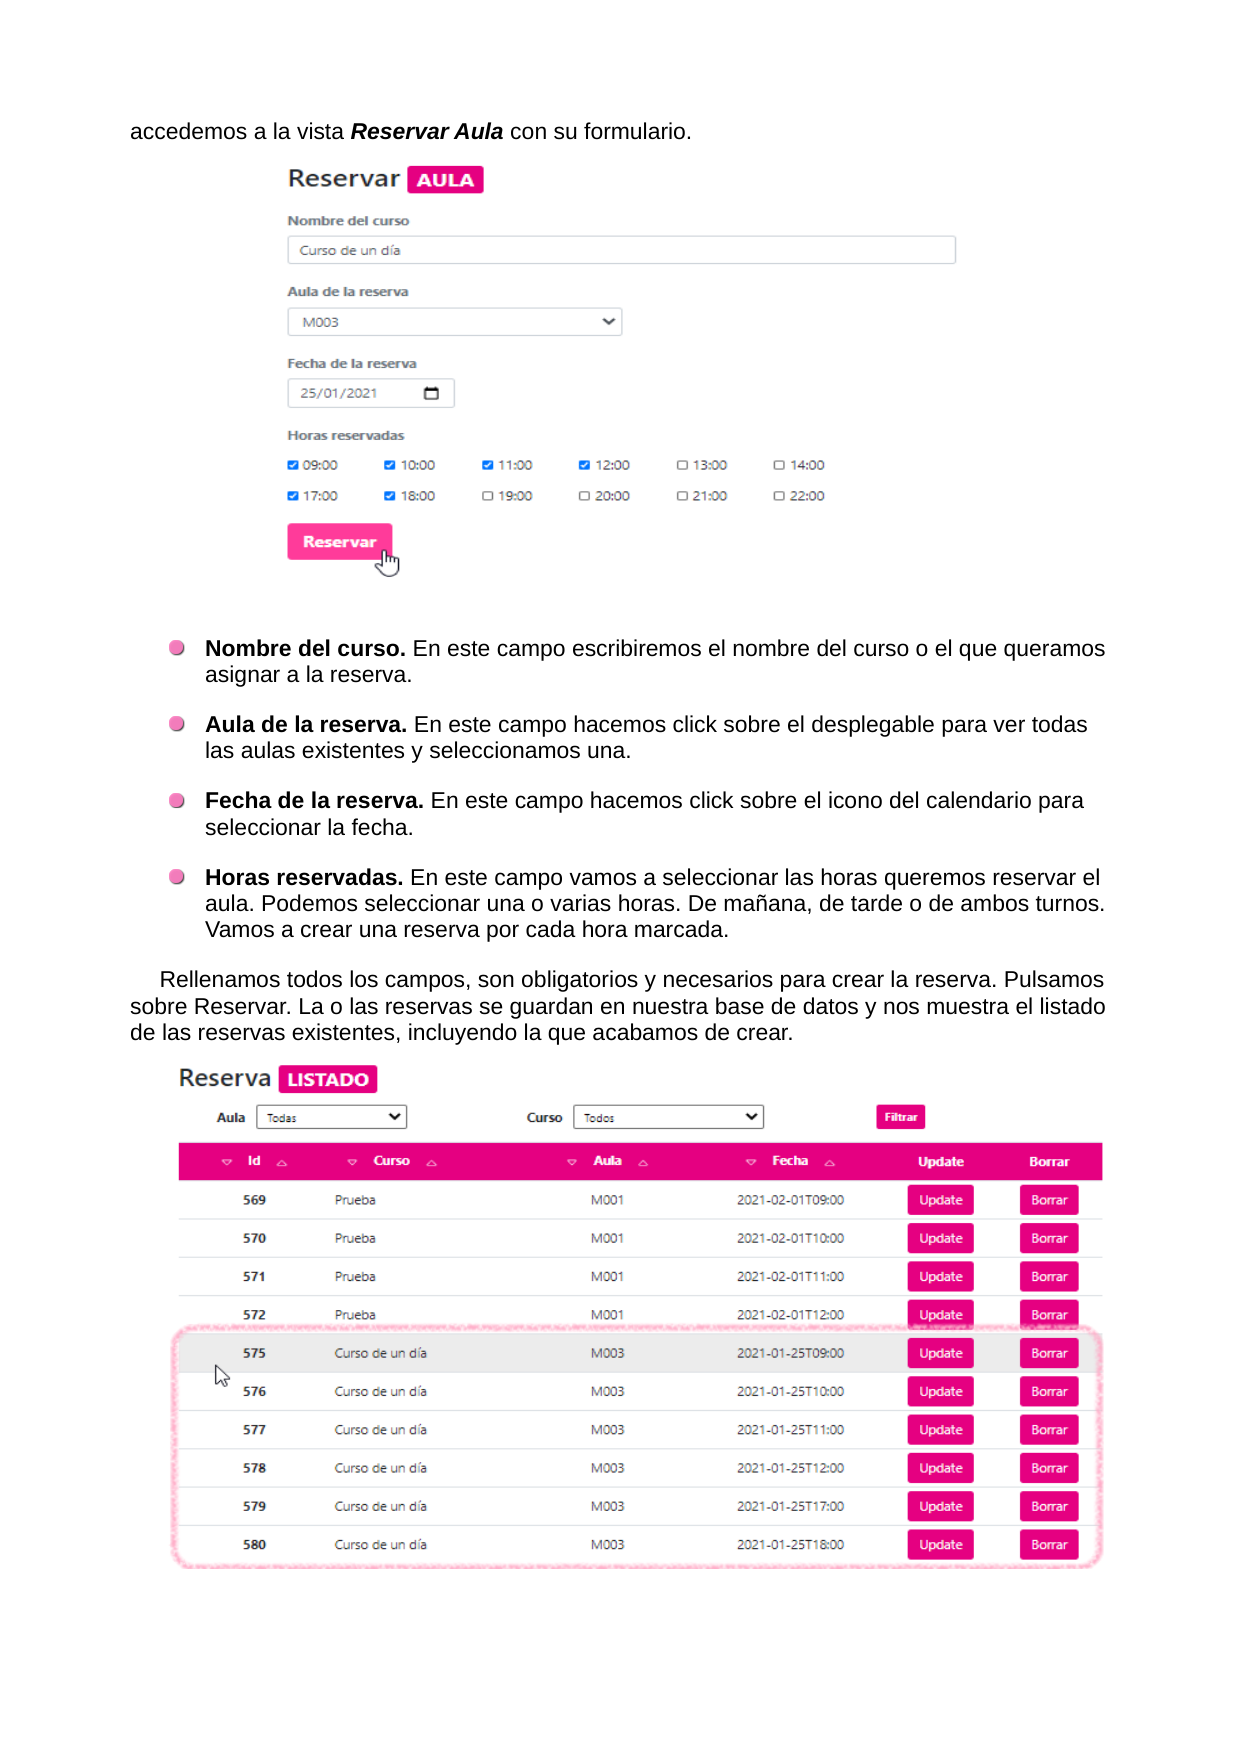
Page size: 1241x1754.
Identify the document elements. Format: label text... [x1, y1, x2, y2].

list Nombre del curso. En este campo escribiremos el nombre del curso o el que queramos asignar a la reserva. [167, 635, 1122, 688]
list Fecha de la reserva. En este campo hacemos click sobre el icono del calendario para seleccionar la fecha. [167, 787, 1122, 840]
list Horas reservadas. En este campo vamos a seleccionar las horas queremos reservar el aula. Podemos seleccionar una o varias horas. De mañana, de tarde o de ambos turnos. Vamos a crear una reserva por cada hora marcada. [167, 864, 1122, 943]
picture [164, 1057, 1115, 1569]
picture [168, 868, 186, 886]
text Rellenamos todos los campos, son obligatorios y necesarios para crear la reserva. Pulsamos sobre Reservar. La o las reservas se guardan en nuestra base de datos y nos muestra el listado de las reservas existentes, incluyendo la que acabamos de crear. [130, 966, 1116, 1045]
picture [270, 158, 970, 585]
picture [168, 639, 186, 657]
list Aula de la reserva. En este campo hacemos click sobre el desplegable para ver todas las aulas existentes y seleccionamos una. [167, 711, 1122, 764]
picture [168, 792, 186, 809]
text accedemos a la vista Reservar Aula con su formulario. [130, 118, 1116, 144]
picture [168, 715, 186, 733]
